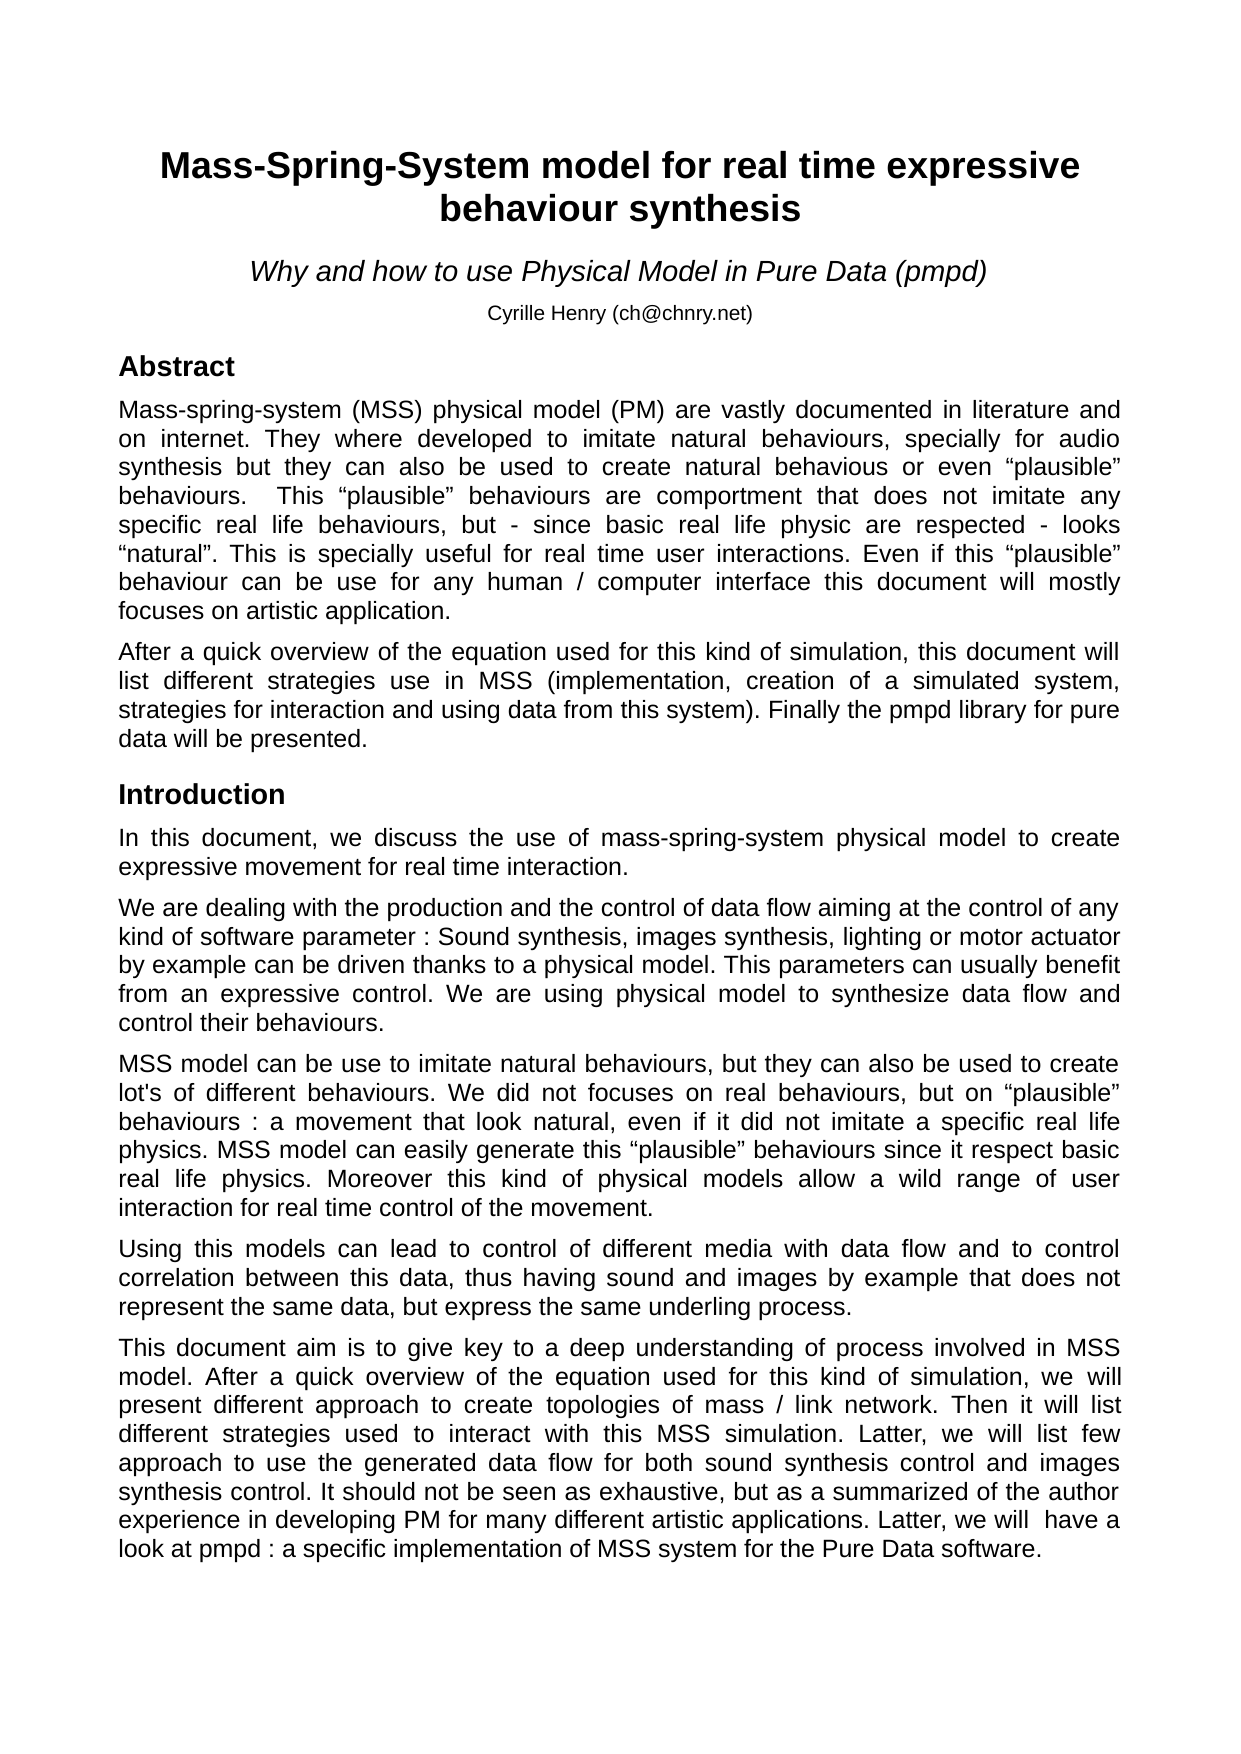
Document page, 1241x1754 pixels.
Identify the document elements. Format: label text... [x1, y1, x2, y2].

subtitle Why and how to use Physical Model in Pure Data (pmpd) [118, 254, 1122, 288]
text Using this models can lead to control of different media with data flow and to control correlation between this data, thus having sound and images by example that does not represent the same data, but express the same underling process. [118, 1234, 1122, 1320]
text Mass-spring-system (MSS) physical model (PM) are vastly documented in literature and on internet. They where developed to imitate natural behaviours, specially for audio synthesis but they can also be used to create natural behavious or even “plausible” behaviours. This “plausible” behaviours are comportment that does not imitate any specific real life behaviours, but - since basic real life physic are respected - looks “natural”. This is specially useful for real time user interactions. Even if this “plausible” behaviour can be use for any human / computer interface this document will mostly focuses on artistic application. [118, 395, 1122, 625]
title Mass-Spring-System model for real time expressive behaviour synthesis [118, 143, 1122, 229]
subtitle Abstract [118, 349, 1122, 382]
text In this document, we discuss the use of mass-spring-system physical model to create expressive movement for real time interaction. [118, 823, 1122, 880]
subtitle Introduction [118, 777, 1122, 810]
text After a quick overview of the equation used for this kind of simulation, this document will list different strategies use in MSS (implementation, creation of a simulated system, strategies for interaction and using data from this system). Finally the pmpd library for pure data will be presented. [118, 637, 1122, 752]
text Cyrille Henry (ch@chnry.net) [118, 300, 1122, 324]
text MSS model can be use to imitate natural behaviours, but they can also be used to create lot's of different behaviours. We did not focuses on real behaviours, but on “plausible” behaviours : a movement that look natural, even if it did not imitate a specific real life physics. MSS model can easily generate this “plausible” behaviours since it respect basic real life physics. Moreover this kind of physical models allow a wild range of user interaction for real time control of the movement. [118, 1049, 1122, 1222]
text This document aim is to give key to a deep understanding of process involved in MSS model. After a quick overview of the equation used for this kind of simulation, we will present different approach to create topologies of mass / link network. Then it will list different strategies used to interact with this MSS simulation. Latter, we will list few approach to use the generated data flow for both sound synthesis control and images synthesis control. It should not be seen as exhaustive, but as a summarized of the author experience in developing PM for many different artistic applications. Latter, we will have a look at pmpd : a specific implementation of MSS system for the Pure Data software. [118, 1333, 1122, 1563]
text We are dealing with the production and the control of data flow aiming at the control of any kind of software parameter : Sound synthesis, images synthesis, lighting or motor actuator by example can be driven thanks to a physical model. This parameters can usually benefit from an expressive control. We are using physical model to synthesize data flow and control their behaviours. [118, 893, 1122, 1037]
